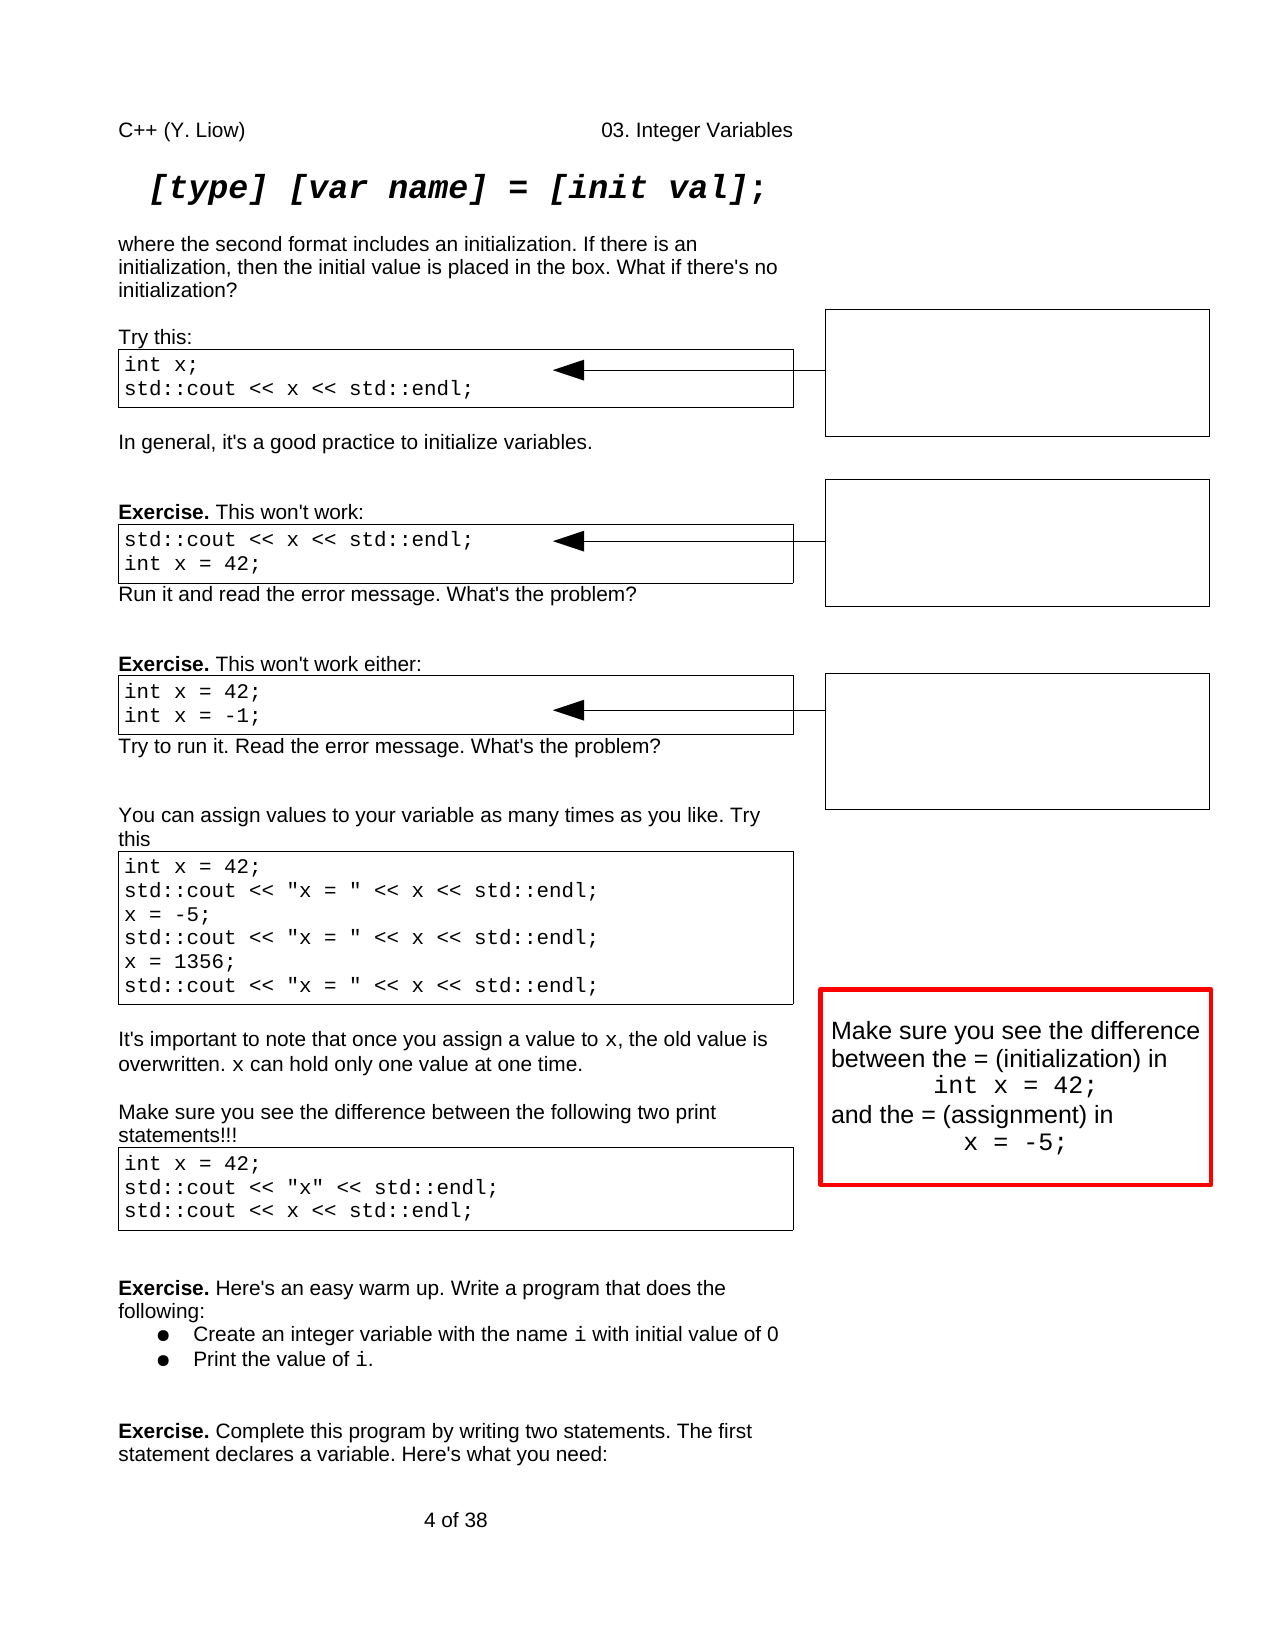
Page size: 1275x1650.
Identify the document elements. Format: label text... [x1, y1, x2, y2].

text Try to run it. Read the error message. What's the problem? [118, 735, 793, 758]
text Run it and read the error message. What's the problem? [118, 584, 793, 606]
text In general, it's a good practice to initialize variables. [118, 431, 793, 454]
text Make sure you see the difference between the following two print statements!!! [118, 1101, 793, 1147]
text Exercise. This won't work either: [118, 652, 793, 675]
table_header int x; std::cout << x << std::endl; [119, 350, 793, 407]
text Exercise. Here's an easy warm up. Write a program that does the following: [118, 1276, 793, 1323]
text Try this: [118, 325, 793, 348]
text Exercise. This won't work: [118, 500, 793, 523]
text You can assign values to your variable as many times as you like. Try this [118, 804, 793, 851]
table_header int x = 42; std::cout << "x = " << x << std::endl; x = -5; std::cout << "x = " << x << std::endl; x = 1356; std::cout << "x = " << x << std::endl; [119, 852, 793, 1004]
table_header std::cout << x << std::endl; int x = 42; [119, 525, 793, 582]
text where the second format includes an initialization. If there is an initialization, then the initial value is placed in the box. What if there's no initialization? [118, 232, 793, 302]
list Print the value of i. [156, 1348, 793, 1373]
table_header int x = 42; std::cout << "x" << std::endl; std::cout << x << std::endl; [119, 1148, 793, 1230]
text Exercise. Complete this program by writing two statements. The first statement declares a variable. Here's what you need: [118, 1419, 793, 1466]
text [type] [var name] = [init val]; [118, 171, 793, 209]
table_header int x = 42; int x = -1; [119, 676, 793, 734]
text It's important to note that once you assign a value to x, the old value is overwritten. x can hold only one value at one time. [118, 1027, 793, 1077]
list Create an integer variable with the name i with initial value of 0 [156, 1323, 793, 1348]
